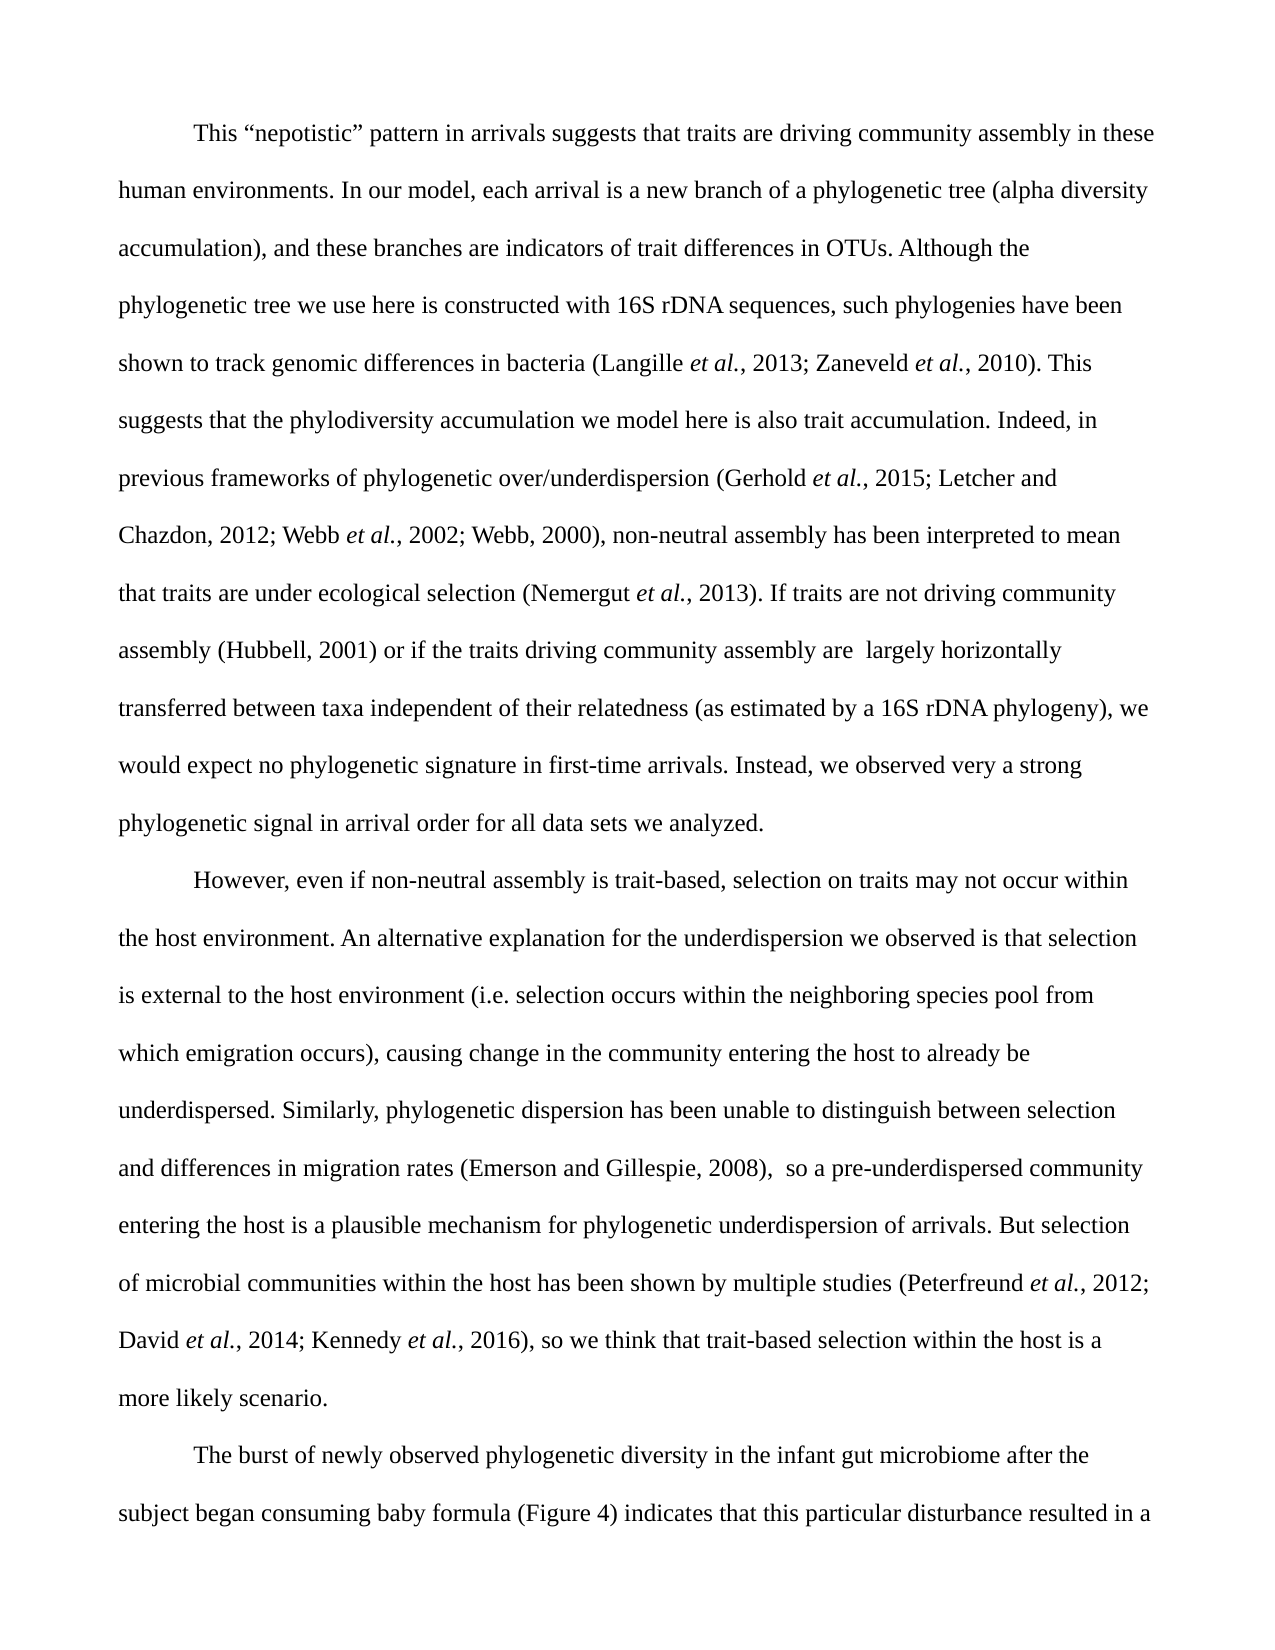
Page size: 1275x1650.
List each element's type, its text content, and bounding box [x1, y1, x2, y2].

text This “nepotistic” pattern in arrivals suggests that traits are driving community assembly in these human environments. In our model, each arrival is a new branch of a phylogenetic tree (alpha diversity accumulation), and these branches are indicators of trait differences in OTUs. Although the phylogenetic tree we use here is constructed with 16S rDNA sequences, such phylogenies have been shown to track genomic differences in bacteria (Langille et al., 2013; Zaneveld et al., 2010)⁠. This suggests that the phylodiversity accumulation we model here is also trait accumulation. Indeed, in previous frameworks of phylogenetic over/underdispersion (Gerhold et al., 2015; Letcher and Chazdon, 2012; Webb et al., 2002; Webb, 2000)⁠, non-neutral assembly has been interpreted to mean that traits are under ecological selection (Nemergut et al., 2013)⁠. If traits are not driving community assembly (Hubbell, 2001)⁠ or if the traits driving community assembly are largely horizontally transferred between taxa independent of their relatedness (as estimated by a 16S rDNA phylogeny), we would expect no phylogenetic signature in first-time arrivals. Instead, we observed very a strong phylogenetic signal in arrival order for all data sets we analyzed. [118, 118, 1157, 837]
text The burst of newly observed phylogenetic diversity in the infant gut microbiome after the subject began consuming baby formula (Figure 4) indicates that this particular disturbance resulted in a [118, 1441, 1157, 1527]
text However, even if non-neutral assembly is trait-based, selection on traits may not occur within the host environment. An alternative explanation for the underdispersion we observed is that selection is external to the host environment (i.e. selection occurs within the neighboring species pool from which emigration occurs), causing change in the community entering the host to already be underdispersed. Similarly, phylogenetic dispersion has been unable to distinguish between selection and differences in migration rates (Emerson and Gillespie, 2008)⁠, so a pre-underdispersed community entering the host is a plausible mechanism for phylogenetic underdispersion of arrivals. But selection of microbial communities within the host has been shown by multiple studies (Peterfreund et al., 2012; David et al., 2014; Kennedy et al., 2016)⁠, so we think that trait-based selection within the host is a more likely scenario. [118, 866, 1157, 1412]
